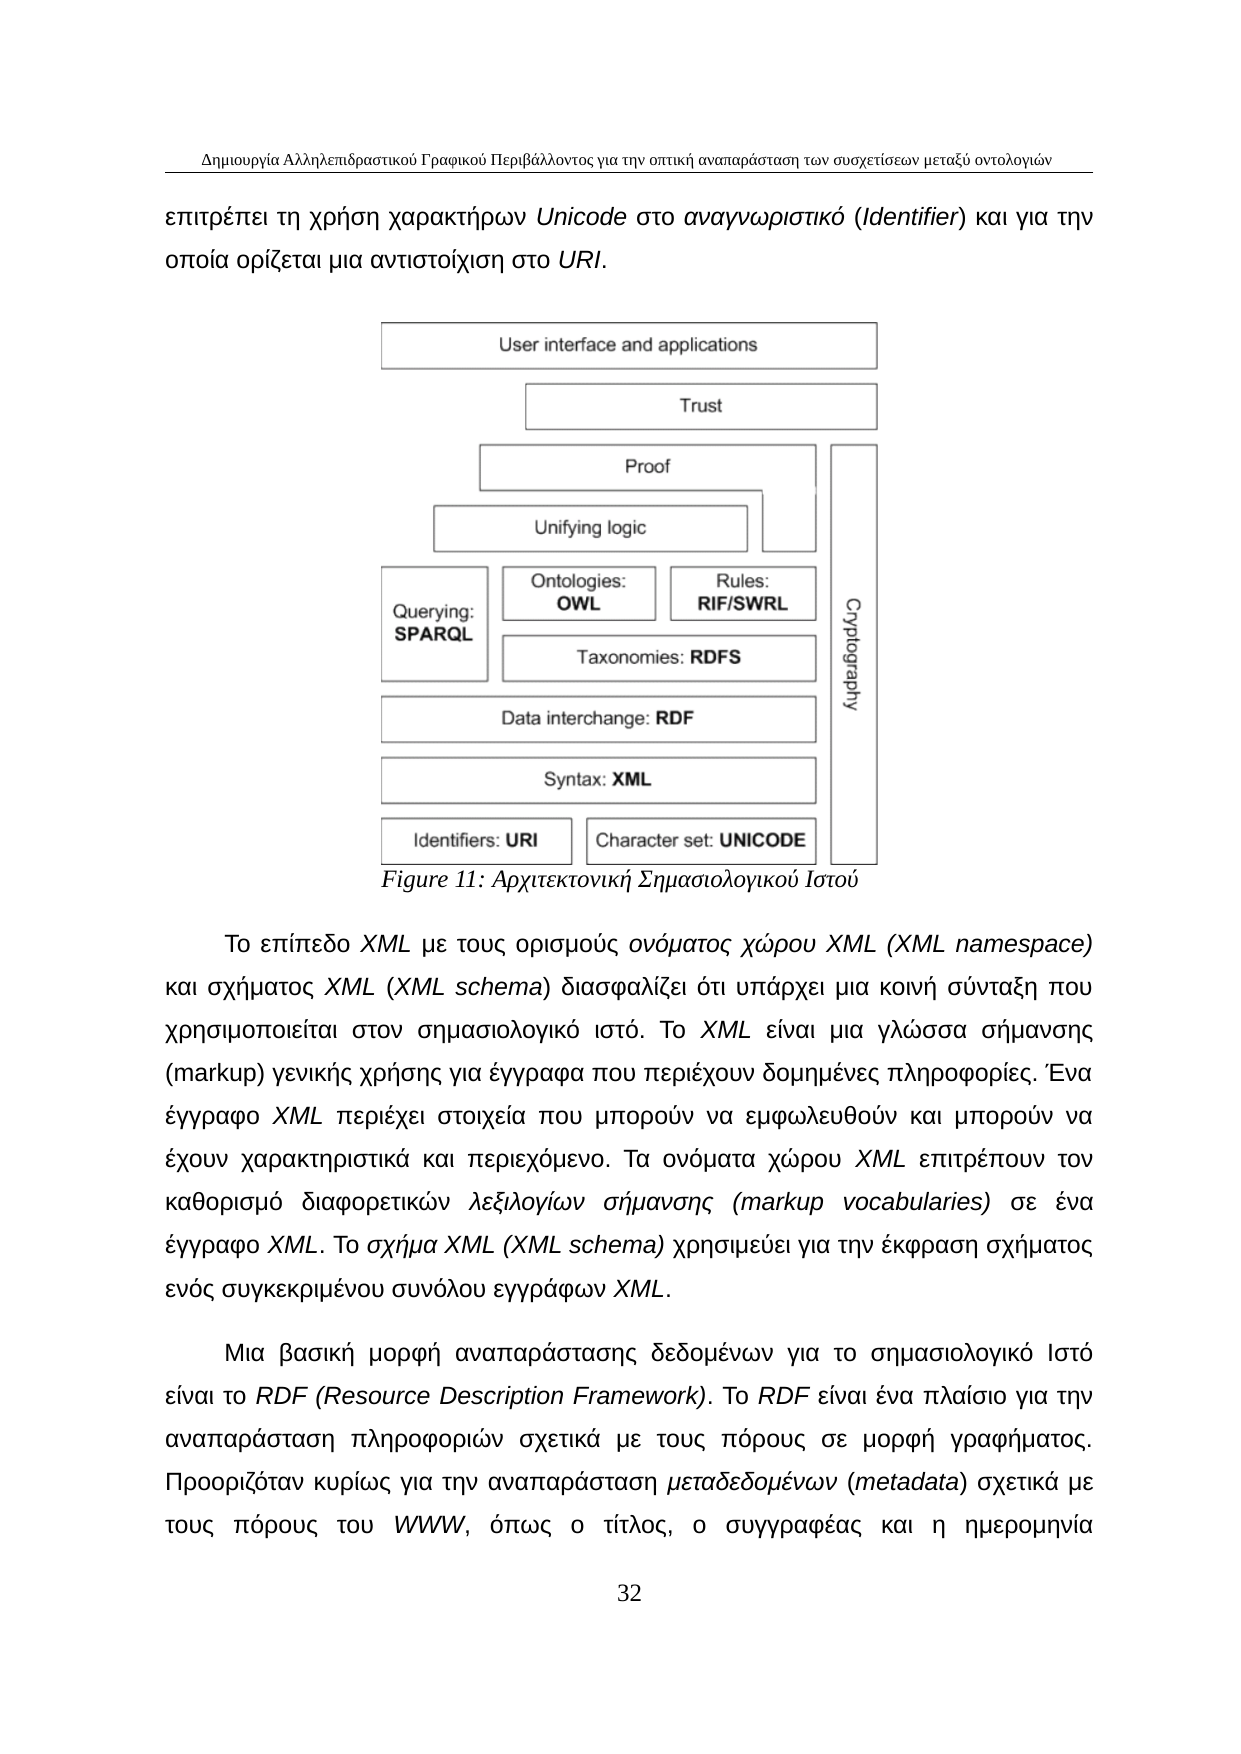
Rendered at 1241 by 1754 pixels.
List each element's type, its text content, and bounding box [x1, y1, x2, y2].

text Figure 11: Αρχιτεκτονική Σημασιολογικού Ιστού [381, 865, 878, 893]
text Το επίπεδο XML με τους ορισμούς ονόματος χώρου XML (XML namespace) και σχήματος XML (XML schema) διασφαλίζει ότι υπάρχει μια κοινή σύνταξη που χρησιμοποιείται στον σημασιολογικό ιστό. Το XML είναι μια γλώσσα σήμανσης (markup) γενικής χρήσης για έγγραφα που περιέχουν δομημένες πληροφορίες. Ένα έγγραφο XML περιέχει στοιχεία που μπορούν να εμφωλευθούν και μπορούν να έχουν χαρακτηριστικά και περιεχόμενο. Τα ονόματα χώρου XML επιτρέπουν τον καθορισμό διαφορετικών λεξιλογίων σήμανσης (markup vocabularies) σε ένα έγγραφο XML. Το σχήμα XML (XML schema) χρησιμεύει για την έκφραση σχήματος ενός συγκεκριμένου συνόλου εγγράφων XML. [165, 928, 1093, 1302]
picture [381, 322, 878, 865]
text επιτρέπει τη χρήση χαρακτήρων Unicode στο αναγνωριστικό (Identifier) και για την οποία ορίζεται μια αντιστοίχιση στο URI. [165, 202, 1093, 274]
text Μια βασική μορφή αναπαράστασης δεδομένων για το σημασιολογικό Ιστό είναι το RDF (Resource Description Framework). Το RDF είναι ένα πλαίσιο για την αναπαράσταση πληροφοριών σχετικά με τους πόρους σε μορφή γραφήματος. Προοριζόταν κυρίως για την αναπαράσταση μεταδεδομένων (metadata) σχετικά με τους πόρους του WWW, όπως ο τίτλος, ο συγγραφέας και η ημερομηνία [165, 1338, 1093, 1539]
